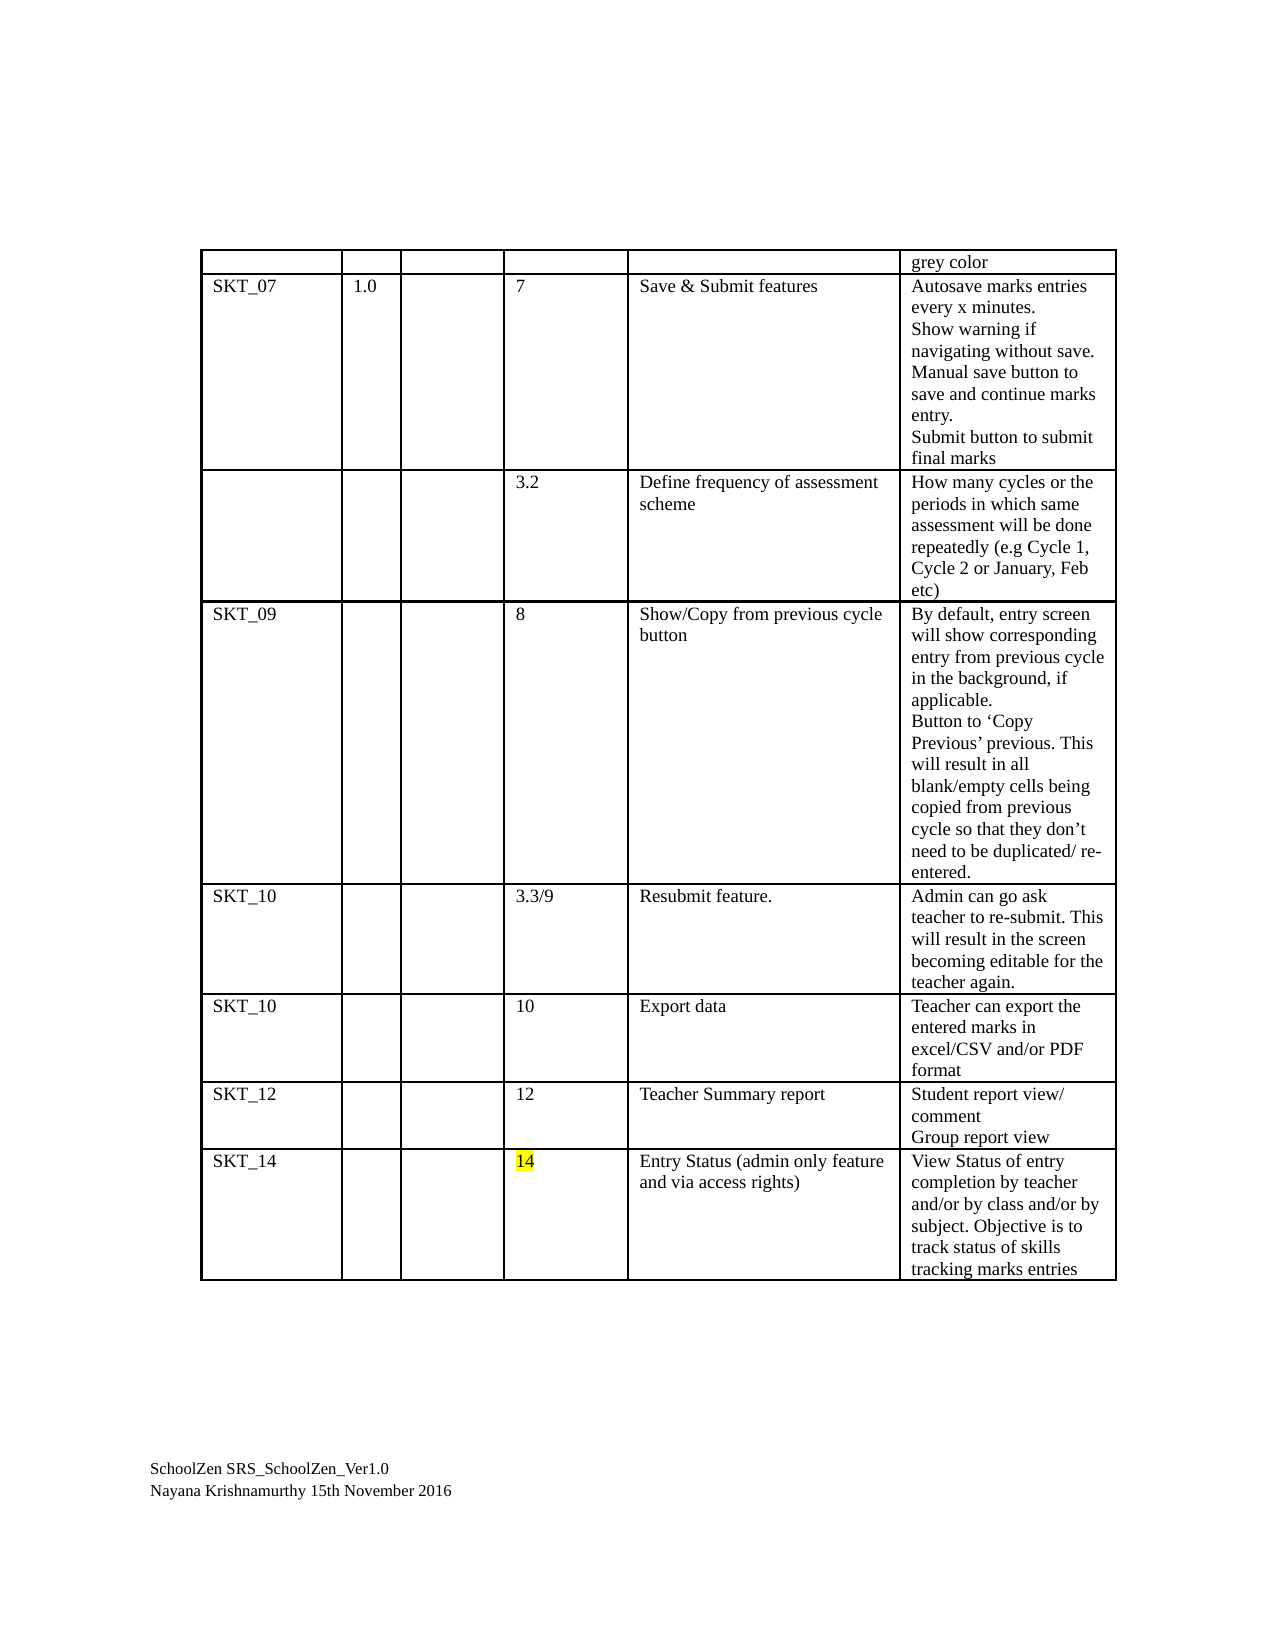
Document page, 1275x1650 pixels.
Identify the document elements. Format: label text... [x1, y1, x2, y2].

table_cell Show/Copy from previous cycle button [629, 603, 899, 883]
table_cell [402, 471, 503, 600]
table_cell [402, 603, 503, 883]
table_cell How many cycles or the periods in which same assessment will be done repeatedly (e.g Cycle 1, Cycle 2 or January, Feb etc) [901, 471, 1115, 600]
table_cell 14 [505, 1150, 627, 1279]
table_cell 7 [505, 275, 627, 469]
table_cell [343, 603, 400, 883]
table_cell [343, 1150, 400, 1279]
table_cell [343, 251, 400, 273]
table_cell grey color [901, 251, 1115, 273]
table_cell Student report view/ comment Group report view [901, 1083, 1115, 1148]
table_cell SKT_07 [203, 275, 341, 469]
table_cell SKT_14 [203, 1150, 341, 1279]
table_cell [203, 471, 341, 600]
table_cell [203, 251, 341, 273]
table_cell [402, 1150, 503, 1279]
table_cell 8 [505, 603, 627, 883]
table_cell [402, 1083, 503, 1148]
table_cell [402, 995, 503, 1081]
table_cell By default, entry screen will show corresponding entry from previous cycle in the background, if applicable. Button to ‘Copy Previous’ previous. This will result in all blank/empty cells being copied from previous cycle so that they don’t need to be duplicated/ re-entered. [901, 603, 1115, 883]
table_cell Teacher Summary report [629, 1083, 899, 1148]
table_cell Export data [629, 995, 899, 1081]
table_cell Save & Submit features [629, 275, 899, 469]
table_cell 1.0 [343, 275, 400, 469]
table_cell SKT_12 [203, 1083, 341, 1148]
table_cell Define frequency of assessment scheme [629, 471, 899, 600]
table_cell Resubmit feature. [629, 885, 899, 993]
table_cell SKT_09 [203, 603, 341, 883]
table_cell Autosave marks entries every x minutes. Show warning if navigating without save. Manual save button to save and continue marks entry. Submit button to submit final marks [901, 275, 1115, 469]
table_cell 3.2 [505, 471, 627, 600]
table_cell Admin can go ask teacher to re-submit. This will result in the screen becoming editable for the teacher again. [901, 885, 1115, 993]
table_cell [343, 885, 400, 993]
table_cell View Status of entry completion by teacher and/or by class and/or by subject. Objective is to track status of skills tracking marks entries [901, 1150, 1115, 1279]
table_cell [402, 885, 503, 993]
table_cell [343, 1083, 400, 1148]
table_cell [402, 251, 503, 273]
table_cell 3.3/9 [505, 885, 627, 993]
table_cell SKT_10 [203, 885, 341, 993]
table_cell [629, 251, 899, 273]
table_cell [343, 471, 400, 600]
table_cell Teacher can export the entered marks in excel/CSV and/or PDF format [901, 995, 1115, 1081]
table_cell [402, 275, 503, 469]
table_cell SKT_10 [203, 995, 341, 1081]
table_cell 12 [505, 1083, 627, 1148]
table_cell [505, 251, 627, 273]
table_cell 10 [505, 995, 627, 1081]
table_cell [343, 995, 400, 1081]
table_cell Entry Status (admin only feature and via access rights) [629, 1150, 899, 1279]
